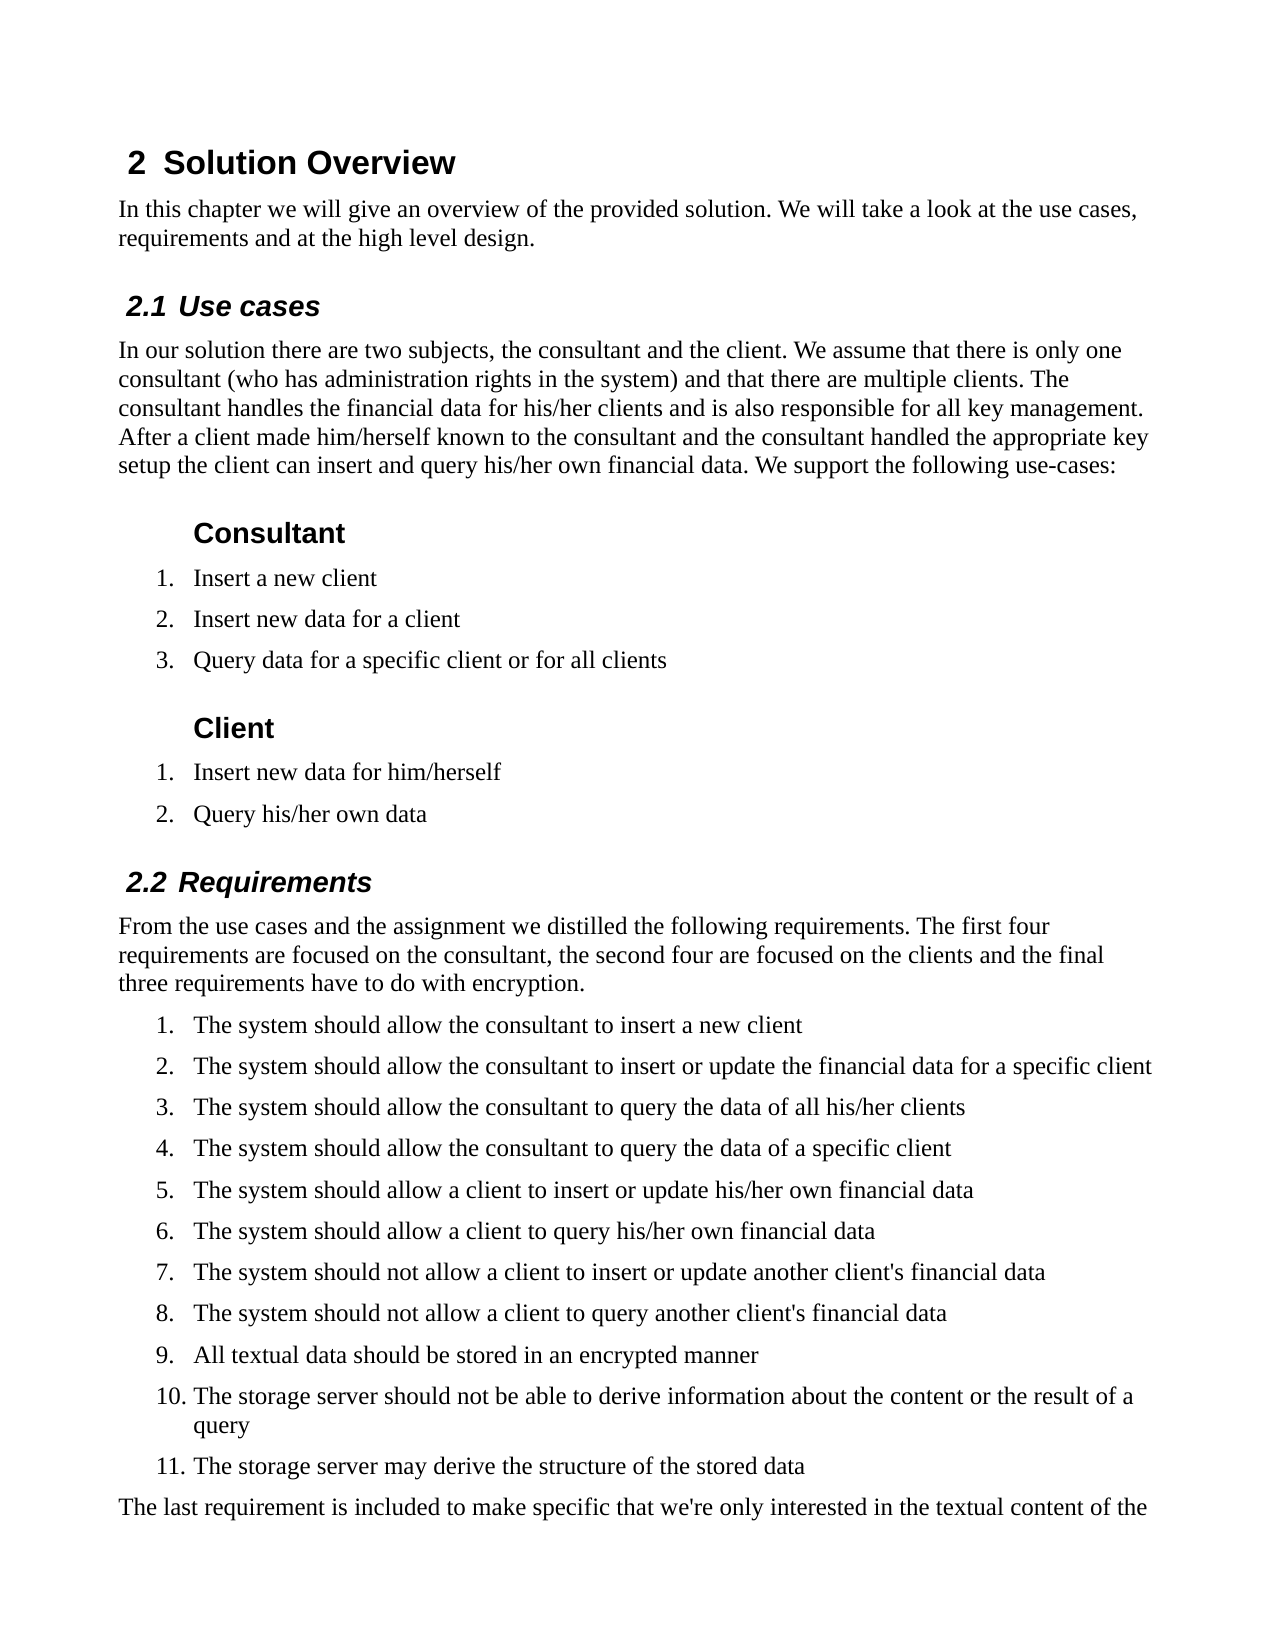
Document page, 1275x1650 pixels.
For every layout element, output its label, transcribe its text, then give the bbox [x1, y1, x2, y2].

text In this chapter we will give an overview of the provided solution. We will take a look at the use cases, requirements and at the high level design. [118, 194, 1157, 252]
list The system should allow the consultant to insert or update the financial data for a specific client [156, 1051, 1157, 1080]
subtitle Consultant [118, 517, 1157, 550]
list All textual data should be stored in an encrypted manner [156, 1340, 1157, 1368]
list Insert new data for him/herself [156, 757, 1157, 786]
list Query his/her own data [156, 799, 1157, 827]
list The storage server should not be able to derive information about the content or the result of a query [156, 1381, 1157, 1438]
subtitle Use cases [118, 289, 1157, 323]
list The system should allow a client to insert or update his/her own financial data [156, 1175, 1157, 1203]
subtitle Client [118, 711, 1157, 745]
list The system should allow the consultant to insert a new client [156, 1010, 1157, 1038]
list Query data for a specific client or for all clients [156, 645, 1157, 674]
text From the use cases and the assignment we distilled the following requirements. The first four requirements are focused on the consultant, the second four are focused on the clients and the final three requirements have to do with encryption. [118, 911, 1157, 997]
list The system should not allow a client to query another client's financial data [156, 1298, 1157, 1327]
subtitle Solution Overview [118, 143, 1157, 182]
text The last requirement is included to make specific that we're only interested in the textual content of the [118, 1492, 1157, 1521]
list Insert new data for a client [156, 604, 1157, 633]
list The system should not allow a client to insert or update another client's financial data [156, 1257, 1157, 1286]
list The system should allow the consultant to query the data of all his/her clients [156, 1092, 1157, 1121]
text In our solution there are two subjects, the consultant and the client. We assume that there is only one consultant (who has administration rights in the system) and that there are multiple clients. The consultant handles the financial data for his/her clients and is also responsible for all key management. After a client made him/herself known to the consultant and the consultant handled the appropriate key setup the client can insert and query his/her own financial data. We support the following use-cases: [118, 335, 1157, 479]
list The system should allow a client to query his/her own financial data [156, 1216, 1157, 1245]
list The system should allow the consultant to query the data of a specific client [156, 1133, 1157, 1162]
list Insert a new client [156, 563, 1157, 591]
list The storage server may derive the structure of the stored data [156, 1451, 1157, 1480]
subtitle Requirements [118, 865, 1157, 898]
